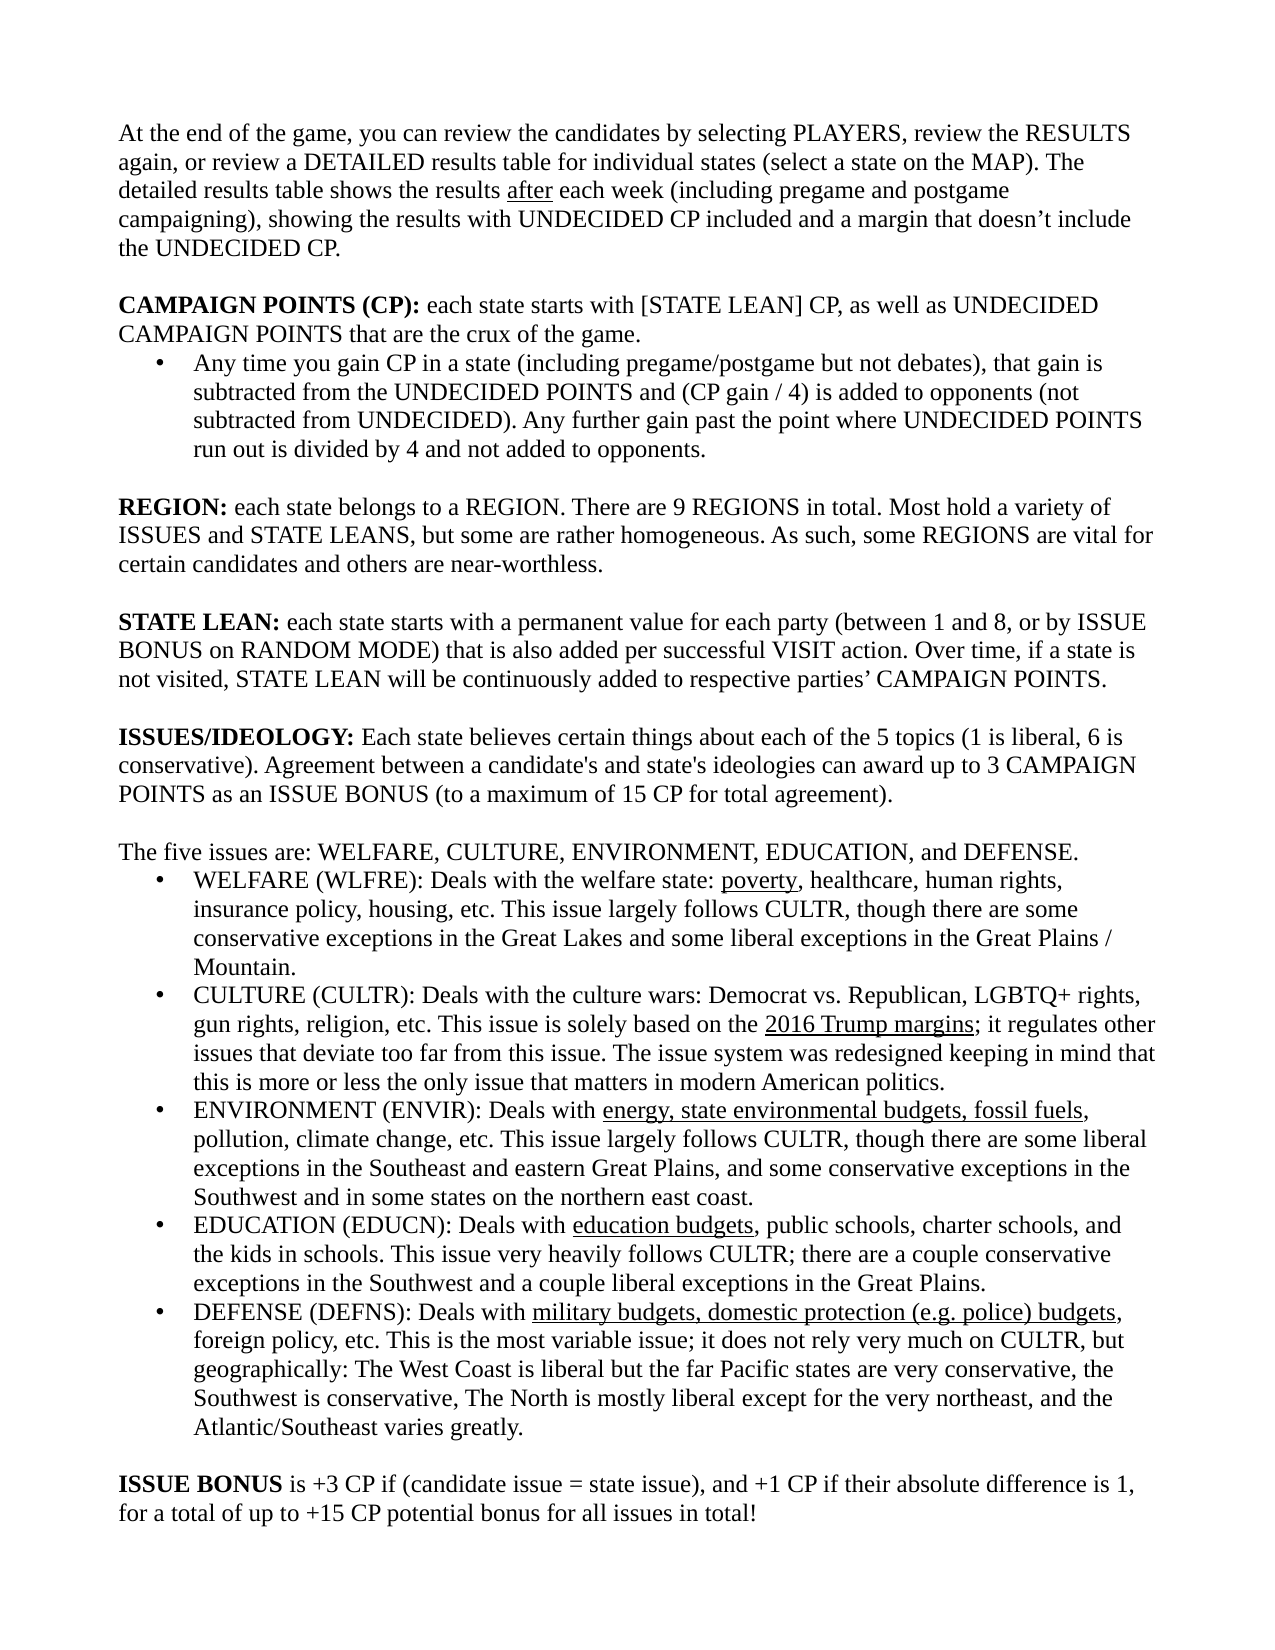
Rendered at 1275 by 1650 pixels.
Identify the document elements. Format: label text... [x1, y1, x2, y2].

list DEFENSE (DEFNS): Deals with military budgets, domestic protection (e.g. police) budgets, foreign policy, etc. This is the most variable issue; it does not rely very much on CULTR, but geographically: The West Coast is liberal but the far Pacific states are very conservative, the Southwest is conservative, The North is mostly liberal except for the very northeast, and the Atlantic/Southeast varies greatly. [156, 1297, 1157, 1441]
list EDUCATION (EDUCN): Deals with education budgets, public schools, charter schools, and the kids in schools. This issue very heavily follows CULTR; there are a couple conservative exceptions in the Southwest and a couple liberal exceptions in the Great Plains. [156, 1211, 1157, 1297]
text ISSUES/IDEOLOGY: Each state believes certain things about each of the 5 topics (1 is liberal, 6 is conservative). Agreement between a candidate's and state's ideologies can award up to 3 CAMPAIGN POINTS as an ISSUE BONUS (to a maximum of 15 CP for total agreement). [118, 722, 1157, 808]
list ENVIRONMENT (ENVIR): Deals with energy, state environmental budgets, fossil fuels, pollution, climate change, etc. This issue largely follows CULTR, though there are some liberal exceptions in the Southeast and eastern Great Plains, and some conservative exceptions in the Southwest and in some states on the northern east coast. [156, 1096, 1157, 1211]
text The five issues are: WELFARE, CULTURE, ENVIRONMENT, EDUCATION, and DEFENSE. [118, 837, 1157, 866]
list Any time you gain CP in a state (including pregame/postgame but not debates), that gain is subtracted from the UNDECIDED POINTS and (CP gain / 4) is added to opponents (not subtracted from UNDECIDED). Any further gain past the point where UNDECIDED POINTS run out is divided by 4 and not added to opponents. [156, 348, 1157, 463]
text ISSUE BONUS is +3 CP if (candidate issue = state issue), and +1 CP if their absolute difference is 1, for a total of up to +15 CP potential bonus for all issues in total! [118, 1469, 1157, 1527]
list CULTURE (CULTR): Deals with the culture wars: Democrat vs. Republican, LGBTQ+ rights, gun rights, religion, etc. This issue is solely based on the 2016 Trump margins; it regulates other issues that deviate too far from this issue. The issue system was redesigned keeping in mind that this is more or less the only issue that matters in modern American politics. [156, 981, 1157, 1096]
list WELFARE (WLFRE): Deals with the welfare state: poverty, healthcare, human rights, insurance policy, housing, etc. This issue largely follows CULTR, though there are some conservative exceptions in the Great Lakes and some liberal exceptions in the Great Plains / Mountain. [156, 866, 1157, 981]
text REGION: each state belongs to a REGION. There are 9 REGIONS in total. Most hold a variety of ISSUES and STATE LEANS, but some are rather homogeneous. As such, some REGIONS are vital for certain candidates and others are near-worthless. [118, 492, 1157, 578]
text CAMPAIGN POINTS (CP): each state starts with [STATE LEAN] CP, as well as UNDECIDED CAMPAIGN POINTS that are the crux of the game. [118, 291, 1157, 348]
text At the end of the game, you can review the candidates by selecting PLAYERS, review the RESULTS again, or review a DETAILED results table for individual states (select a state on the MAP). The detailed results table shows the results after each week (including pregame and postgame campaigning), showing the results with UNDECIDED CP included and a margin that doesn’t include the UNDECIDED CP. [118, 118, 1157, 262]
text STATE LEAN: each state starts with a permanent value for each party (between 1 and 8, or by ISSUE BONUS on RANDOM MODE) that is also added per successful VISIT action. Over time, if a state is not visited, STATE LEAN will be continuously added to respective parties’ CAMPAIGN POINTS. [118, 607, 1157, 693]
